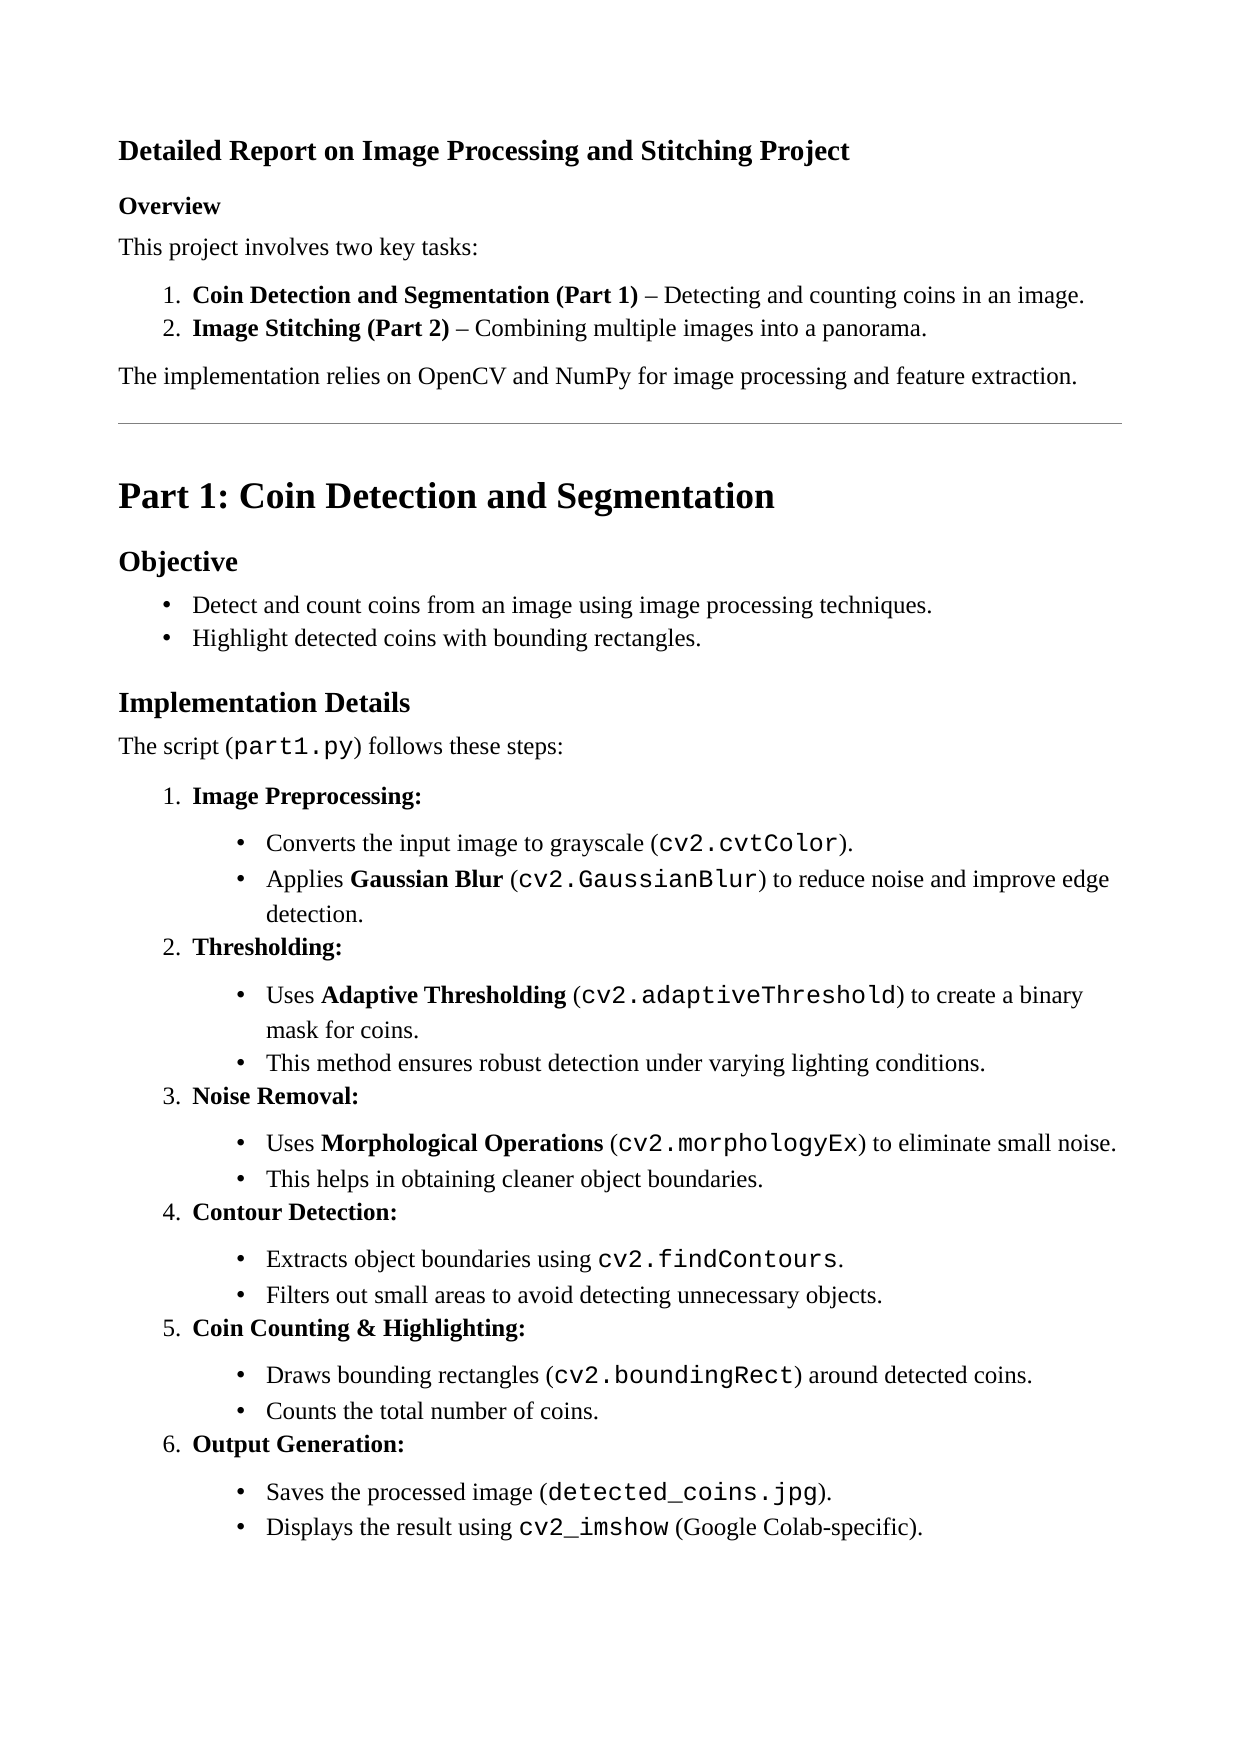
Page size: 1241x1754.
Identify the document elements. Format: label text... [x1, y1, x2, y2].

list This method ensures robust detection under varying lighting conditions. [236, 1048, 1122, 1077]
text The script (part1.py) follows these steps: [118, 731, 1122, 762]
list Draws bounding rectangles (cv2.boundingRect) around detected coins. [236, 1361, 1122, 1391]
list Contour Detection: [162, 1197, 1122, 1226]
list Displays the result using cv2_imshow (Google Colab-specific). [236, 1512, 1122, 1543]
list Extracts object boundaries using cv2.findContours. [236, 1244, 1122, 1275]
subtitle Overview [118, 191, 1122, 220]
list Highlight detected coins with bounding rectangles. [162, 623, 1122, 651]
subtitle Objective [118, 544, 1122, 577]
list This helps in obtaining cleaner object boundaries. [236, 1164, 1122, 1193]
list Uses Morphological Operations (cv2.morphologyEx) to eliminate small noise. [236, 1128, 1122, 1159]
list Image Preprocessing: [162, 781, 1122, 810]
text This project involves two key tasks: [118, 232, 1122, 261]
list Uses Adaptive Thresholding (cv2.adaptiveThreshold) to create a binary mask for coins. [236, 980, 1122, 1043]
list Filters out small areas to avoid detecting unnecessary objects. [236, 1280, 1122, 1309]
list Coin Detection and Segmentation (Part 1) – Detecting and counting coins in an image. [162, 280, 1122, 309]
list Converts the input image to grayscale (cv2.cvtColor). [236, 828, 1122, 859]
list Counts the total number of coins. [236, 1396, 1122, 1425]
subtitle Detailed Report on Image Processing and Stitching Project [118, 133, 1122, 166]
list Saves the processed image (detected_coins.jpg). [236, 1477, 1122, 1507]
list Output Generation: [162, 1429, 1122, 1458]
list Noise Removal: [162, 1081, 1122, 1109]
text The implementation relies on OpenCV and NumPy for image processing and feature extraction. [118, 361, 1122, 389]
list Coin Counting & Highlighting: [162, 1313, 1122, 1342]
list Detect and count coins from an image using image processing techniques. [162, 590, 1122, 618]
list Applies Gaussian Blur (cv2.GaussianBlur) to reduce noise and improve edge detection. [236, 864, 1122, 928]
subtitle Part 1: Coin Detection and Segmentation [118, 473, 1122, 517]
subtitle Implementation Details [118, 685, 1122, 718]
list Thresholding: [162, 932, 1122, 961]
list Image Stitching (Part 2) – Combining multiple images into a panorama. [162, 313, 1122, 342]
